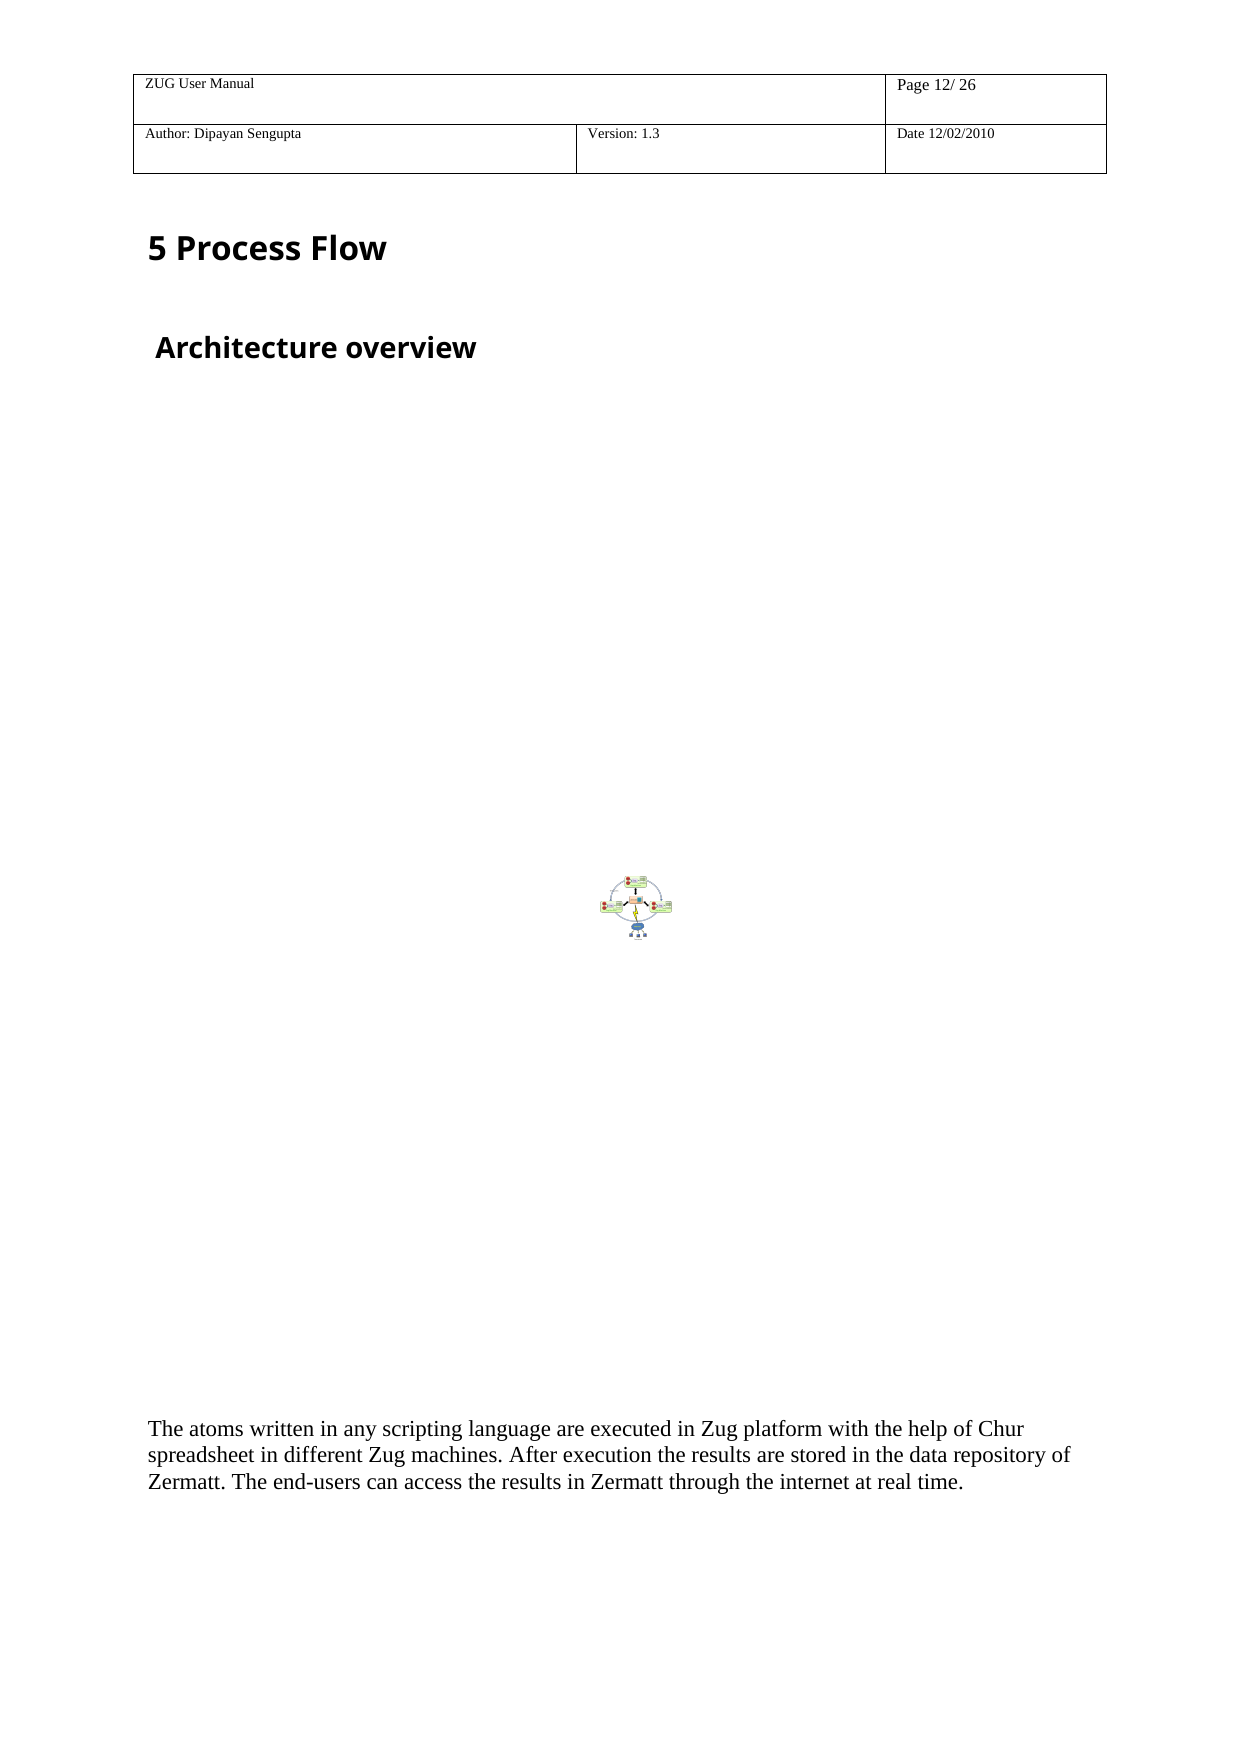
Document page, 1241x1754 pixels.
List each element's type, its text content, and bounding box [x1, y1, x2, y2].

picture [606, 879, 666, 936]
subtitle Process Flow [148, 224, 1092, 270]
subtitle Architecture overview [148, 328, 1092, 367]
text The atoms written in any scripting language are executed in Zug platform with the help of Chur spreadsheet in different Zug machines. After execution the results are stored in the data repository of Zermatt. The end-users can access the results in Zermatt through the internet at real time. [148, 1415, 1092, 1494]
